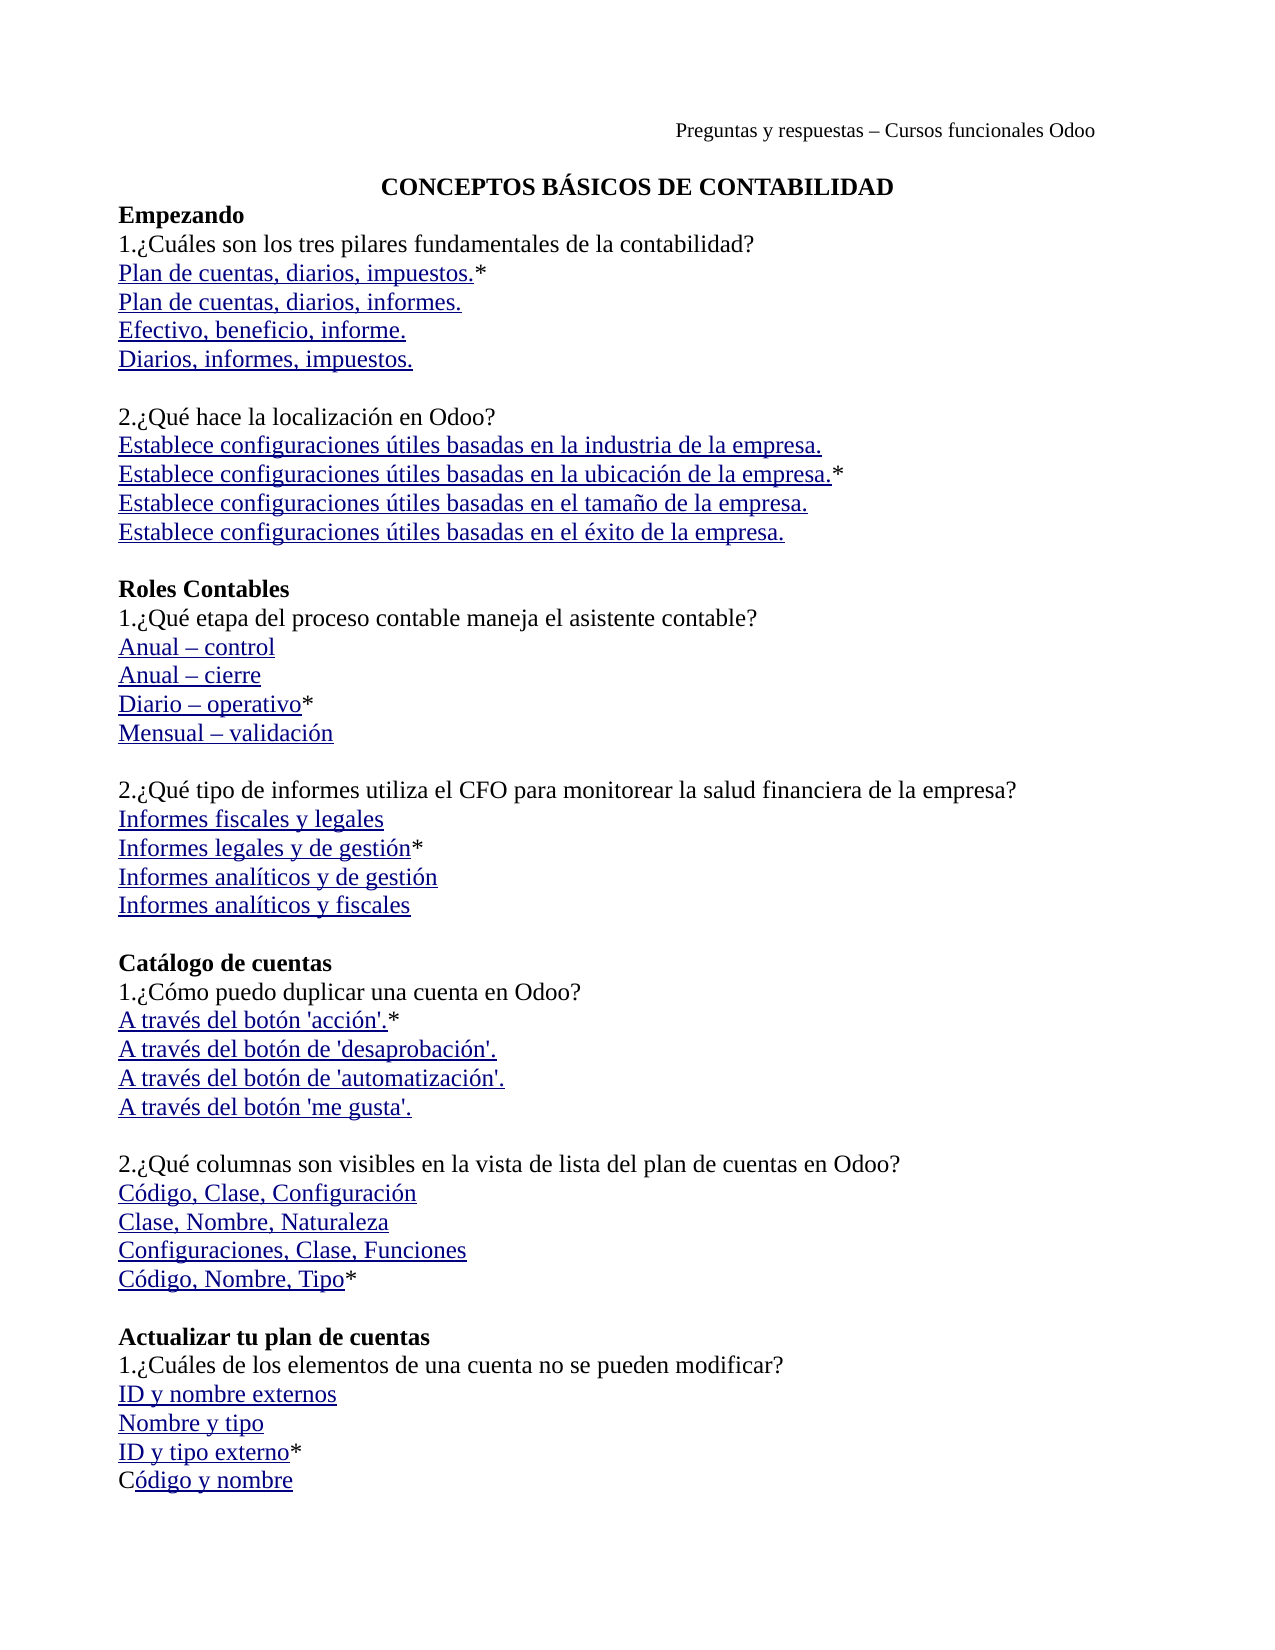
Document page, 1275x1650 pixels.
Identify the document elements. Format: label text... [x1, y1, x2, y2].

text Informes analíticos y de gestión [118, 862, 1157, 890]
text 2.¿Qué hace la localización en Odoo? [118, 402, 1157, 430]
text Código, Nombre, Tipo* [118, 1264, 1157, 1293]
text Diarios, informes, impuestos. [118, 344, 1157, 373]
text CONCEPTOS BÁSICOS DE CONTABILIDAD [118, 172, 1157, 200]
text 2.¿Qué columnas son visibles en la vista de lista del plan de cuentas en Odoo? [118, 1149, 1157, 1178]
text Establece configuraciones útiles basadas en el éxito de la empresa. [118, 517, 1157, 545]
text Clase, Nombre, Naturaleza [118, 1207, 1157, 1235]
text Código y nombre [118, 1465, 1157, 1494]
text Informes legales y de gestión* [118, 833, 1157, 862]
text 1.¿Cuáles de los elementos de una cuenta no se pueden modificar? [118, 1350, 1157, 1379]
text 2.¿Qué tipo de informes utiliza el CFO para monitorear la salud financiera de la empresa? [118, 775, 1157, 804]
text A través del botón de 'desaprobación'. [118, 1034, 1157, 1063]
text Configuraciones, Clase, Funciones [118, 1235, 1157, 1264]
text Establece configuraciones útiles basadas en la ubicación de la empresa.* [118, 459, 1157, 488]
text Plan de cuentas, diarios, impuestos.* [118, 258, 1157, 287]
text Mensual – validación [118, 718, 1157, 747]
text ID y tipo externo* [118, 1437, 1157, 1465]
text ID y nombre externos [118, 1379, 1157, 1408]
text Plan de cuentas, diarios, informes. [118, 287, 1157, 315]
text 1.¿Cuáles son los tres pilares fundamentales de la contabilidad? [118, 229, 1157, 258]
text Informes analíticos y fiscales [118, 890, 1157, 919]
text Roles Contables [118, 574, 1157, 603]
text Empezando [118, 200, 1157, 229]
text A través del botón de 'automatización'. [118, 1063, 1157, 1092]
text A través del botón 'me gusta'. [118, 1092, 1157, 1120]
text Anual – cierre [118, 660, 1157, 689]
text 1.¿Cómo puedo duplicar una cuenta en Odoo? [118, 977, 1157, 1005]
text Actualizar tu plan de cuentas [118, 1322, 1157, 1350]
text Establece configuraciones útiles basadas en la industria de la empresa. [118, 430, 1157, 459]
text Establece configuraciones útiles basadas en el tamaño de la empresa. [118, 488, 1157, 517]
text Anual – control [118, 632, 1157, 660]
text Código, Clase, Configuración [118, 1178, 1157, 1207]
text Nombre y tipo [118, 1408, 1157, 1437]
text Informes fiscales y legales [118, 804, 1157, 833]
text Catálogo de cuentas [118, 948, 1157, 977]
text A través del botón 'acción'.* [118, 1005, 1157, 1034]
text 1.¿Qué etapa del proceso contable maneja el asistente contable? [118, 603, 1157, 632]
text Diario – operativo* [118, 689, 1157, 718]
text Efectivo, beneficio, informe. [118, 315, 1157, 344]
